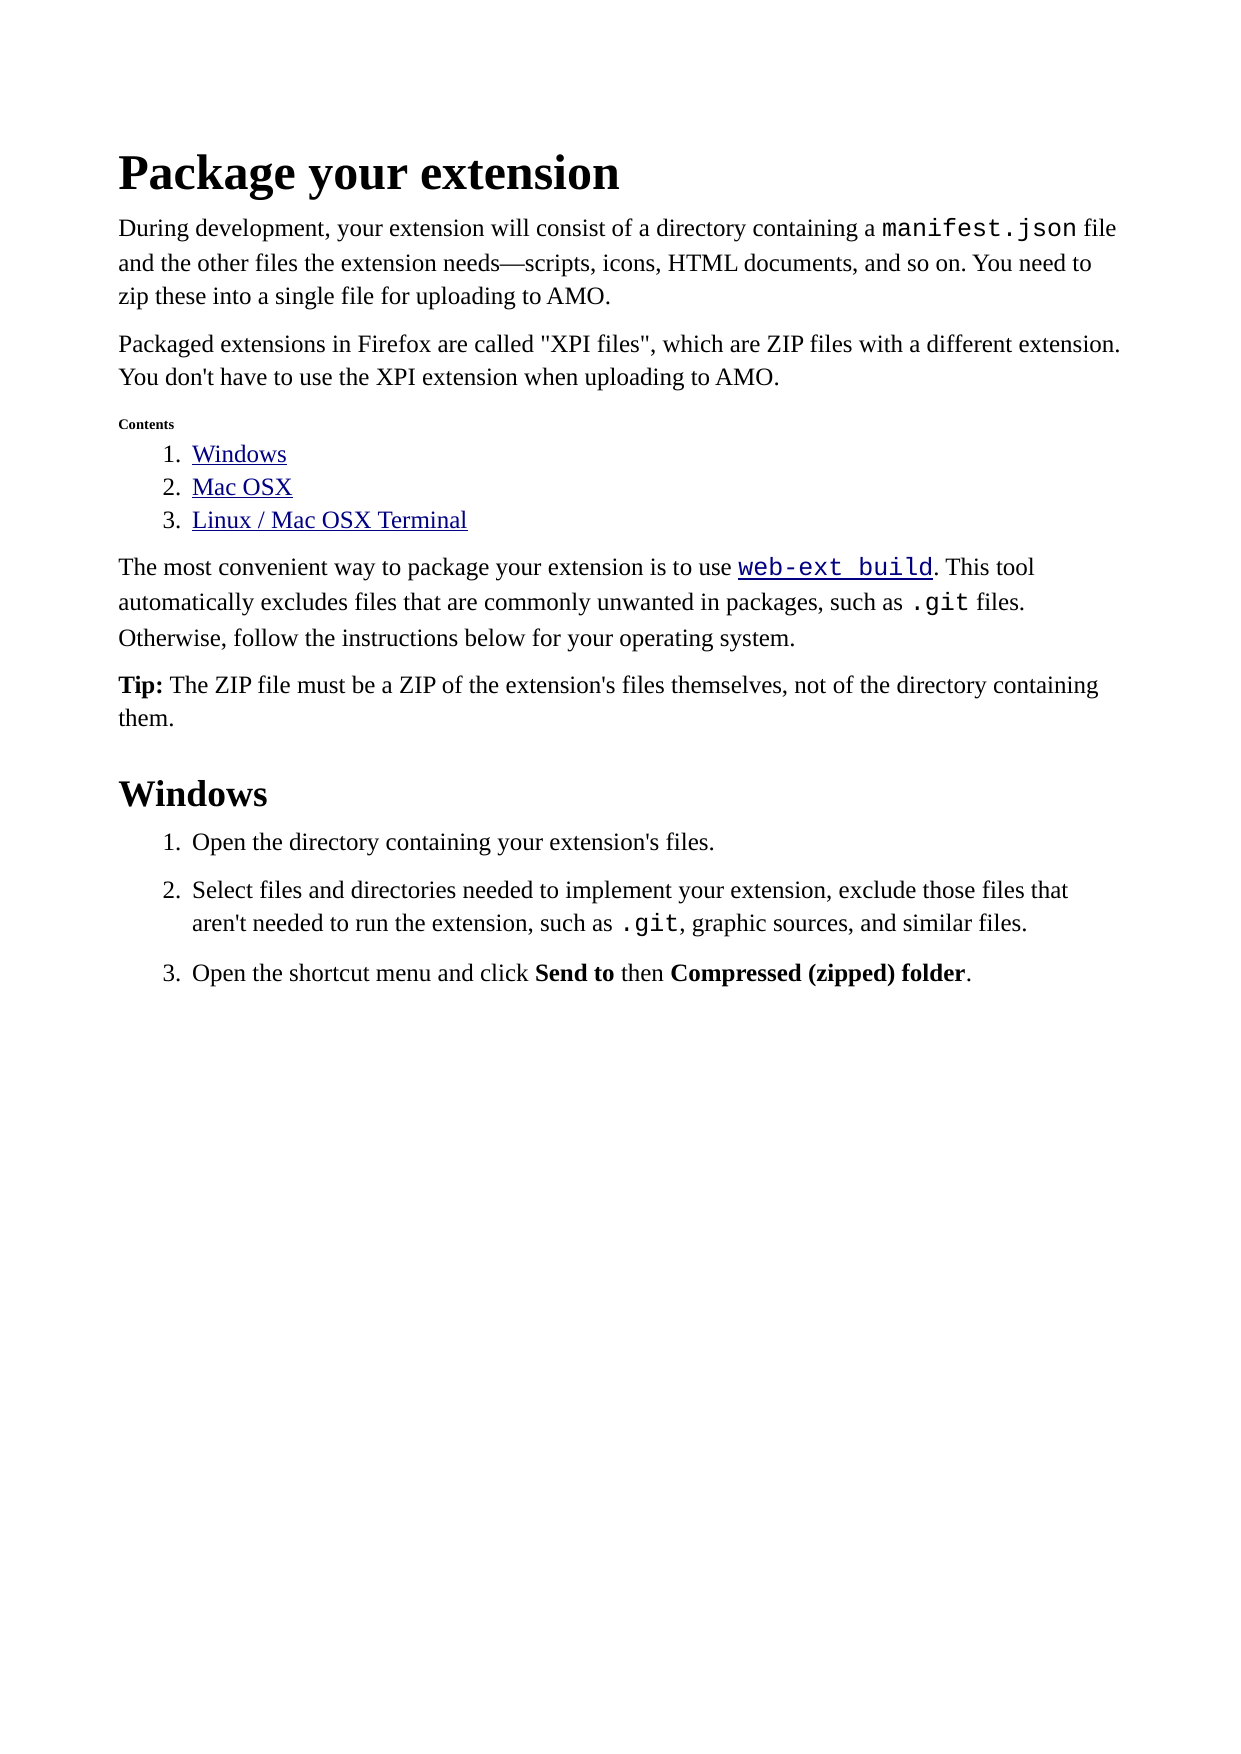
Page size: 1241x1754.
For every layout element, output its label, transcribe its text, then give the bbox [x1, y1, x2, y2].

list Open the shortcut menu and click Send to then Compressed (zipped) folder. [162, 958, 1122, 987]
list Select files and directories needed to implement your extension, exclude those files that aren't needed to run the extension, such as .git, graphic sources, and similar files. [162, 875, 1122, 939]
text Tip: The ZIP file must be a ZIP of the extension's files themselves, not of the directory containing them. [118, 670, 1122, 732]
list Open the directory containing your extension's files. [162, 827, 1122, 856]
subtitle Windows [118, 772, 1122, 815]
text Packaged extensions in Firefox are called "XPI files", which are ZIP files with a different extension. You don't have to use the XPI extension when uploading to AMO. [118, 329, 1122, 391]
list Windows [162, 439, 1122, 467]
list Linux / Mac OSX Terminal [162, 505, 1122, 533]
text The most convenient way to package your extension is to use web-ext build. This tool automatically excludes files that are commonly unwanted in packages, such as .git files. Otherwise, follow the instructions below for your operating system. [118, 552, 1122, 651]
subtitle Contents [118, 416, 1122, 432]
list Mac OSX [162, 472, 1122, 501]
subtitle Package your extension [118, 143, 1122, 201]
text During development, your extension will consist of a directory containing a manifest.json file and the other files the extension needs—scripts, icons, HTML documents, and so on. You need to zip these into a single file for uploading to AMO. [118, 213, 1122, 310]
